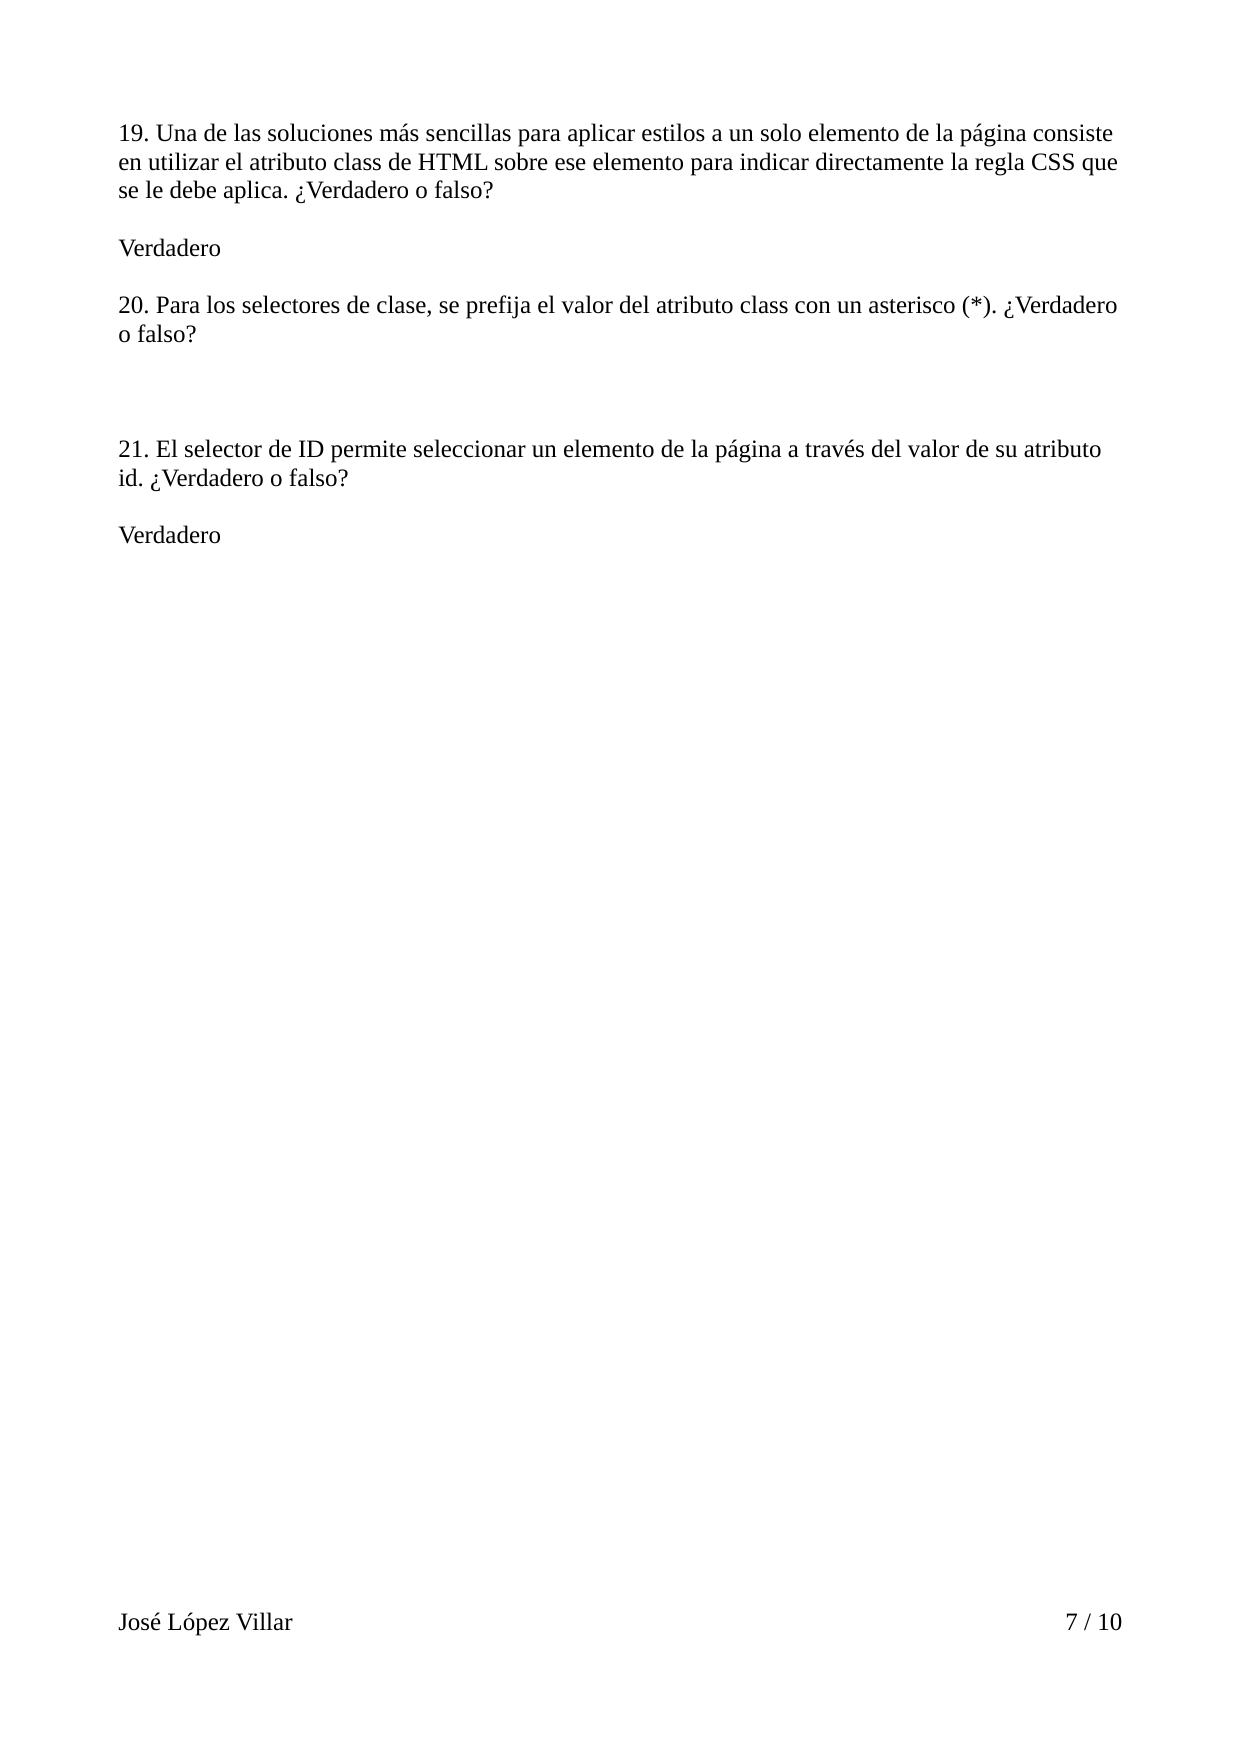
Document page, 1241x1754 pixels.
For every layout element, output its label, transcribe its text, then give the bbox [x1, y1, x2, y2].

text 21. El selector de ID permite seleccionar un elemento de la página a través del valor de su atributo id. ¿Verdadero o falso? [118, 434, 1122, 492]
text Verdadero [118, 233, 1122, 262]
text 20. Para los selectores de clase, se prefija el valor del atributo class con un asterisco (*). ¿Verdadero o falso? [118, 291, 1122, 348]
text Verdadero [118, 521, 1122, 549]
text 19. Una de las soluciones más sencillas para aplicar estilos a un solo elemento de la página consiste en utilizar el atributo class de HTML sobre ese elemento para indicar directamente la regla CSS que se le debe aplica. ¿Verdadero o falso? [118, 118, 1122, 204]
